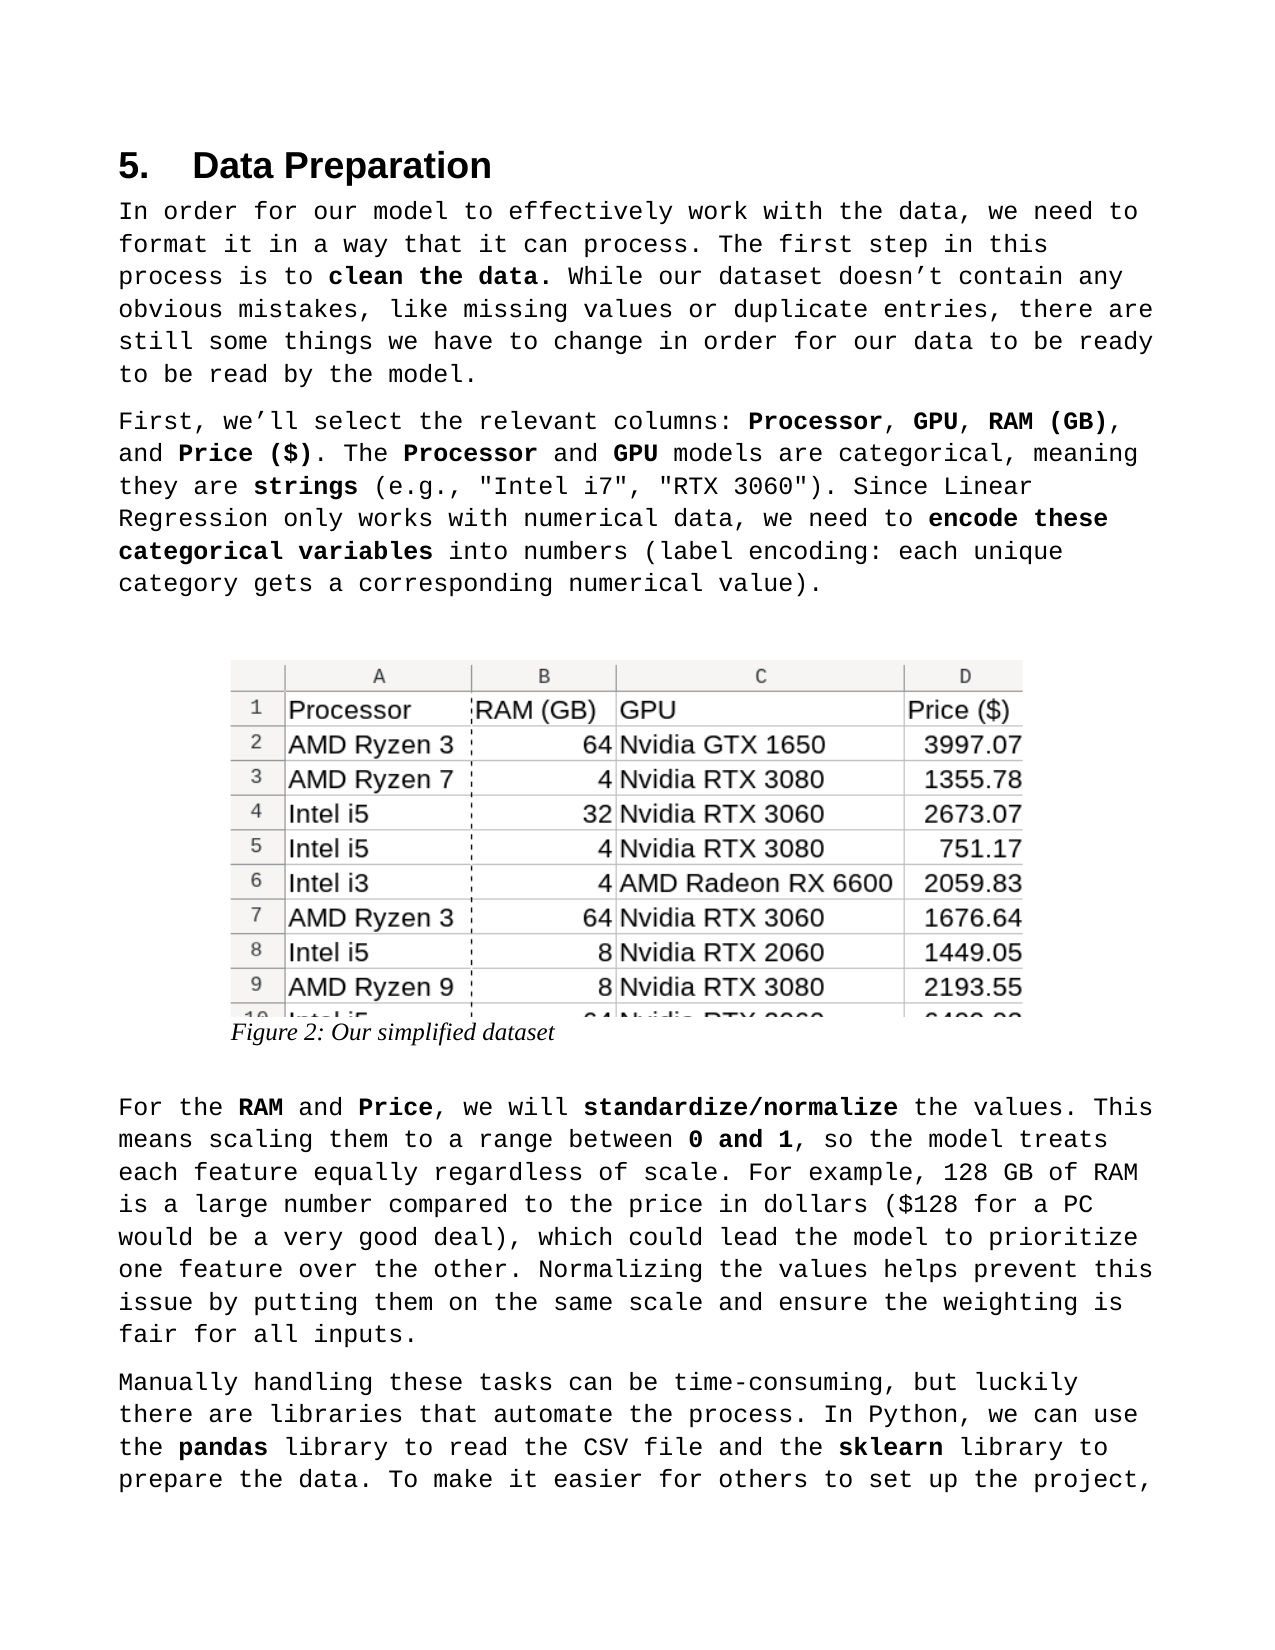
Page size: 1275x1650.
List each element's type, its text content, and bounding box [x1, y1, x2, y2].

subtitle Data Preparation [118, 143, 1157, 186]
picture [230, 660, 1023, 1017]
text First, we’ll select the relevant columns: Processor, GPU, RAM (GB), and Price ($). The Processor and GPU models are categorical, meaning they are strings (e.g., "Intel i7", "RTX 3060"). Since Linear Regression only works with numerical data, we need to encode these categorical variables into numbers (label encoding: each unique category gets a corresponding numerical value). [118, 408, 1157, 599]
text For the RAM and Price, we will standardize/normalize the values. This means scaling them to a range between 0 and 1, so the model treats each feature equally regardless of scale. For example, 128 GB of RAM is a large number compared to the price in dollars ($128 for a PC would be a very good deal), which could lead the model to prioritize one feature over the other. Normalizing the values helps prevent this issue by putting them on the same scale and ensure the weighting is fair for all inputs. [118, 603, 1157, 1350]
text Figure 2: Our simplified dataset [231, 1017, 1023, 1045]
text In order for our model to effectively work with the data, we need to format it in a way that it can process. The first step in this process is to clean the data. While our dataset doesn’t contain any obvious mistakes, like missing values or duplicate entries, there are still some things we have to change in order for our data to be ready to be read by the model. [118, 199, 1157, 389]
text Manually handling these tasks can be time-consuming, but luckily there are libraries that automate the process. In Python, we can use the pandas library to read the CSV file and the sklearn library to prepare the data. To make it easier for others to set up the project, [118, 1369, 1157, 1495]
